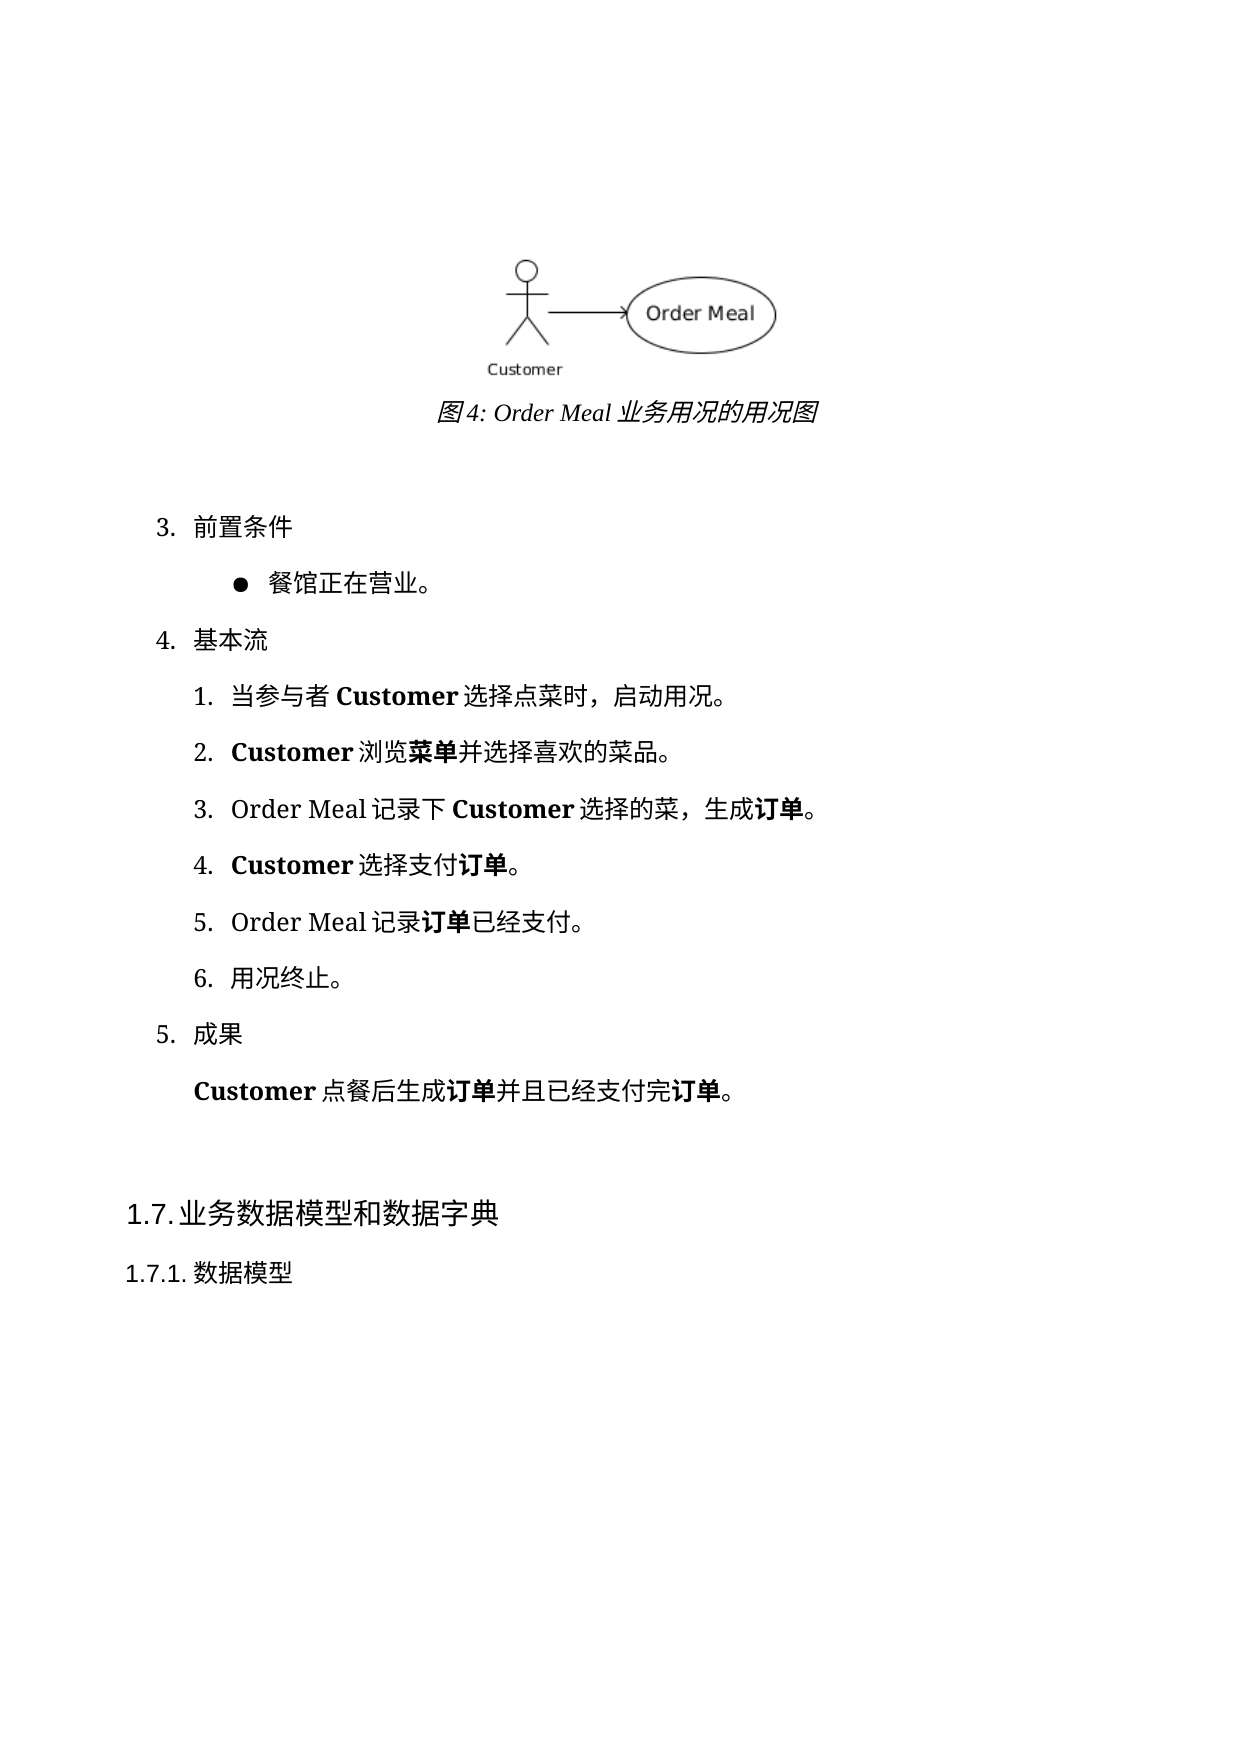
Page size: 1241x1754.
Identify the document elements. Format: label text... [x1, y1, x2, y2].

list 前置条件 [156, 507, 1122, 544]
list Customer浏览菜单并选择喜欢的菜品。 [193, 733, 1122, 769]
list 基本流 [156, 620, 1122, 656]
list 用况终止。 [193, 958, 1122, 994]
list Customer点餐后生成订单并且已经支付完订单。 [156, 1071, 1122, 1107]
list 餐馆正在营业。 [231, 564, 1122, 600]
subtitle 数据模型 [118, 1253, 1122, 1290]
picture [482, 246, 795, 392]
list Order Meal记录订单已经支付。 [193, 902, 1122, 938]
list 成果 [156, 1015, 1122, 1051]
subtitle 业务数据模型和数据字典 [118, 1191, 1122, 1233]
list 图 4: Order Meal业务用况的用况图 [436, 247, 842, 428]
list Order Meal记录下Customer选择的菜，生成订单。 [193, 789, 1122, 826]
list 当参与者Customer选择点菜时，启动用况。 [193, 677, 1122, 713]
list Customer选择支付订单。 [193, 846, 1122, 882]
